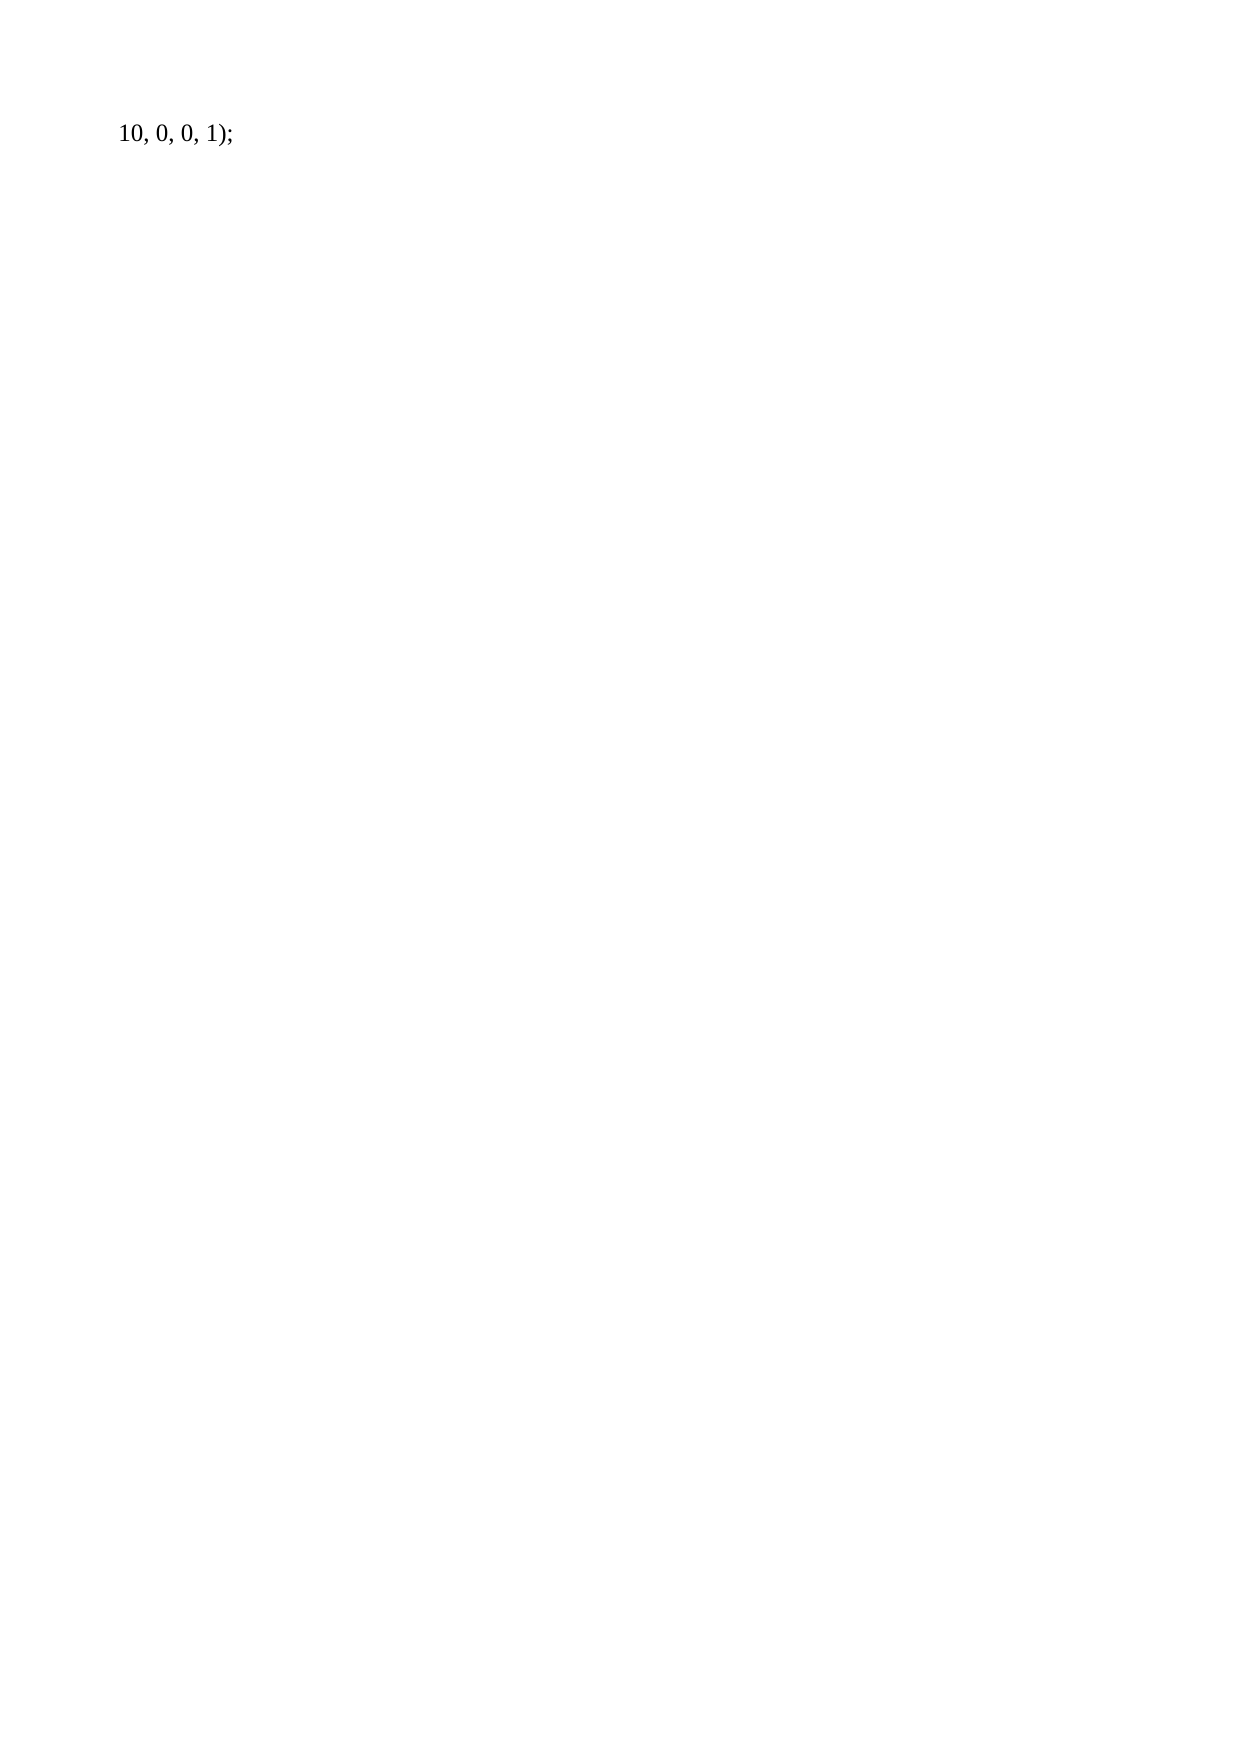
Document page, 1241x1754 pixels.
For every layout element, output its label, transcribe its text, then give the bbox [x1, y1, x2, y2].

text 10, 0, 0, 1); [118, 118, 1122, 147]
